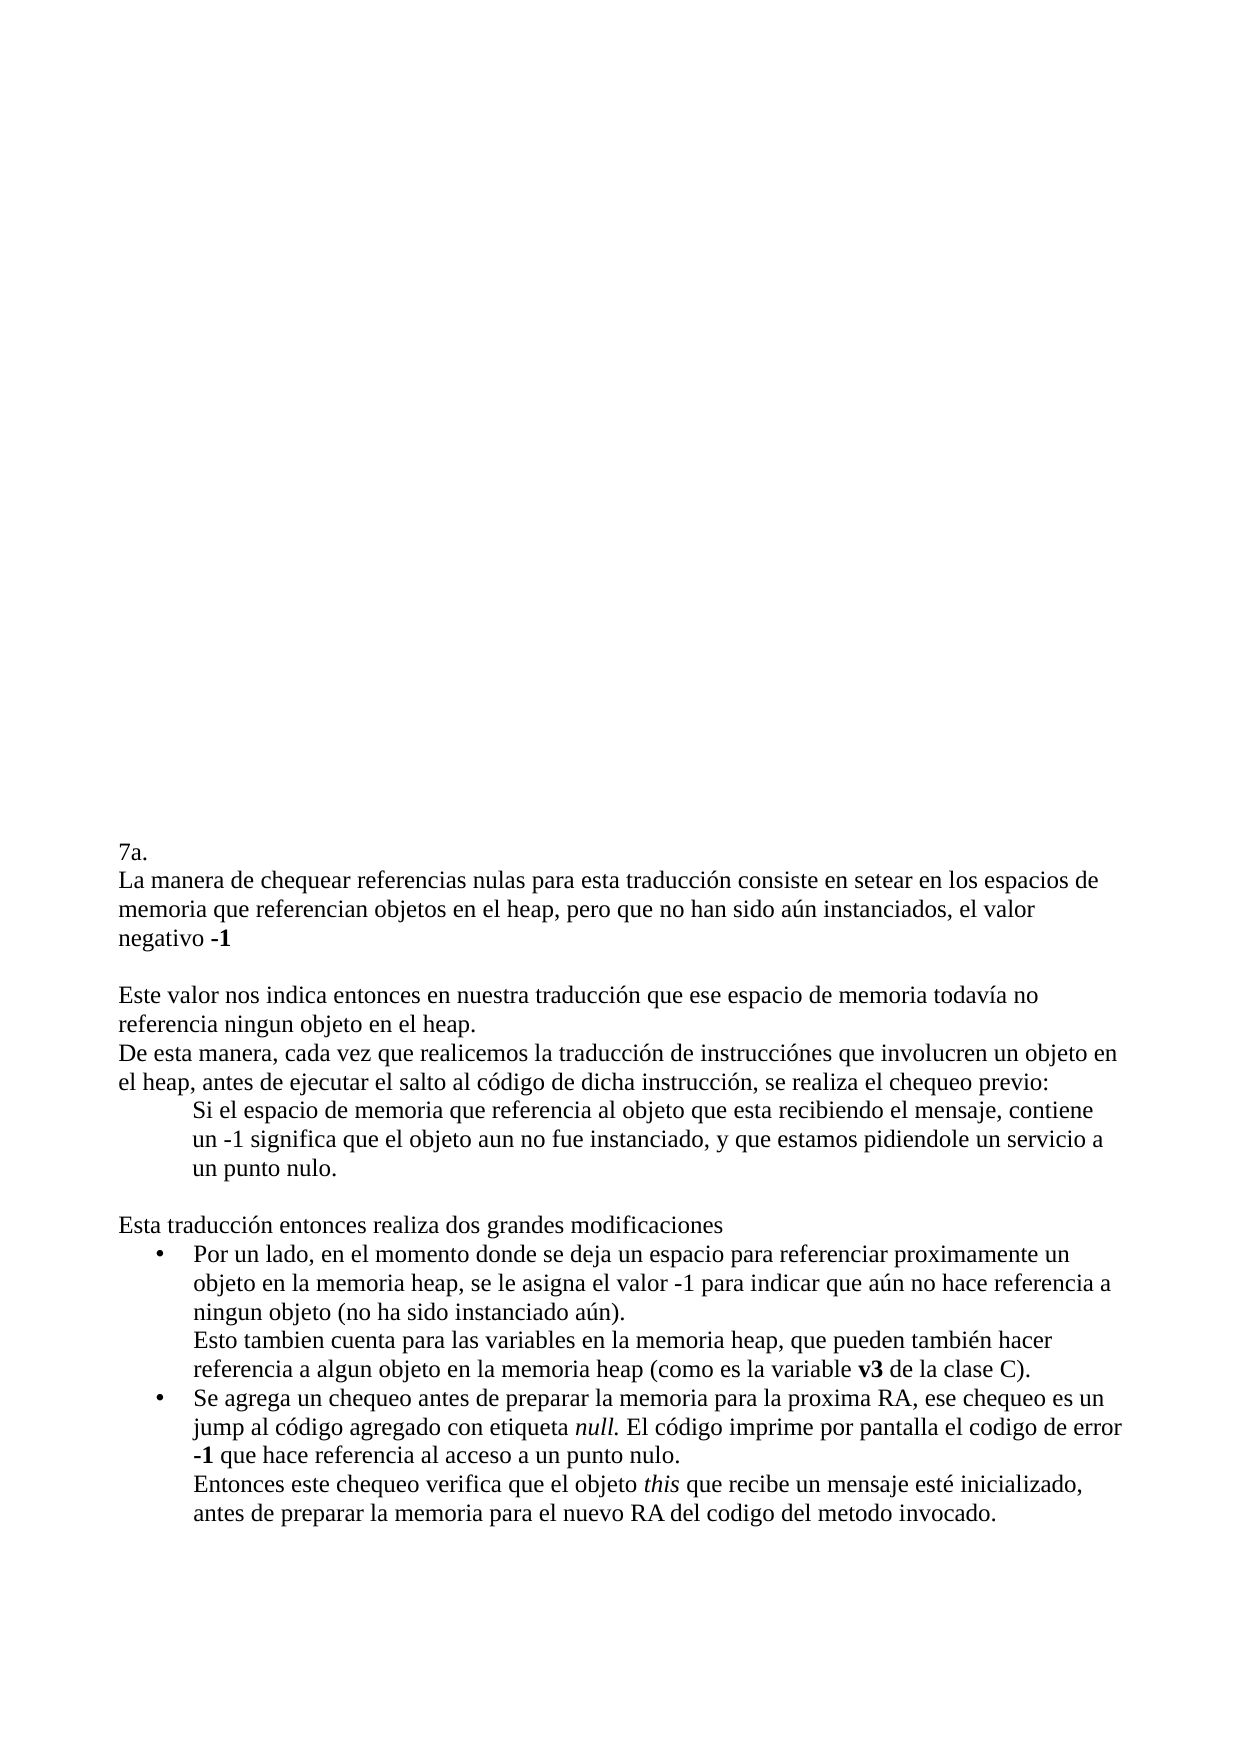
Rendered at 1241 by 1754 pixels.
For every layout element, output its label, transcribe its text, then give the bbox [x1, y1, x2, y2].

text Esta traducción entonces realiza dos grandes modificaciones [118, 1211, 1122, 1239]
text 7a. La manera de chequear referencias nulas para esta traducción consiste en setear en los espacios de memoria que referencian objetos en el heap, pero que no han sido aún instanciados, el valor negativo -1 [118, 837, 1122, 952]
text De esta manera, cada vez que realicemos la traducción de instrucciónes que involucren un objeto en el heap, antes de ejecutar el salto al código de dicha instrucción, se realiza el chequeo previo: [118, 1038, 1122, 1096]
list Por un lado, en el momento donde se deja un espacio para referenciar proximamente un objeto en la memoria heap, se le asigna el valor -1 para indicar que aún no hace referencia a ningun objeto (no ha sido instanciado aún). Esto tambien cuenta para las variables en la memoria heap, que pueden también hacer referencia a algun objeto en la memoria heap (como es la variable v3 de la clase C). [156, 1239, 1122, 1383]
text Este valor nos indica entonces en nuestra traducción que ese espacio de memoria todavía no referencia ningun objeto en el heap. [118, 981, 1122, 1038]
list Entonces este chequeo verifica que el objeto this que recibe un mensaje esté inicializado, antes de preparar la memoria para el nuevo RA del codigo del metodo invocado. [156, 1469, 1122, 1527]
list Se agrega un chequeo antes de preparar la memoria para la proxima RA, ese chequeo es un jump al código agregado con etiqueta null. El código imprime por pantalla el codigo de error -1 que hace referencia al acceso a un punto nulo. [156, 1383, 1122, 1469]
text Si el espacio de memoria que referencia al objeto que esta recibiendo el mensaje, contiene un -1 significa que el objeto aun no fue instanciado, y que estamos pidiendole un servicio a un punto nulo. [118, 1096, 1122, 1182]
